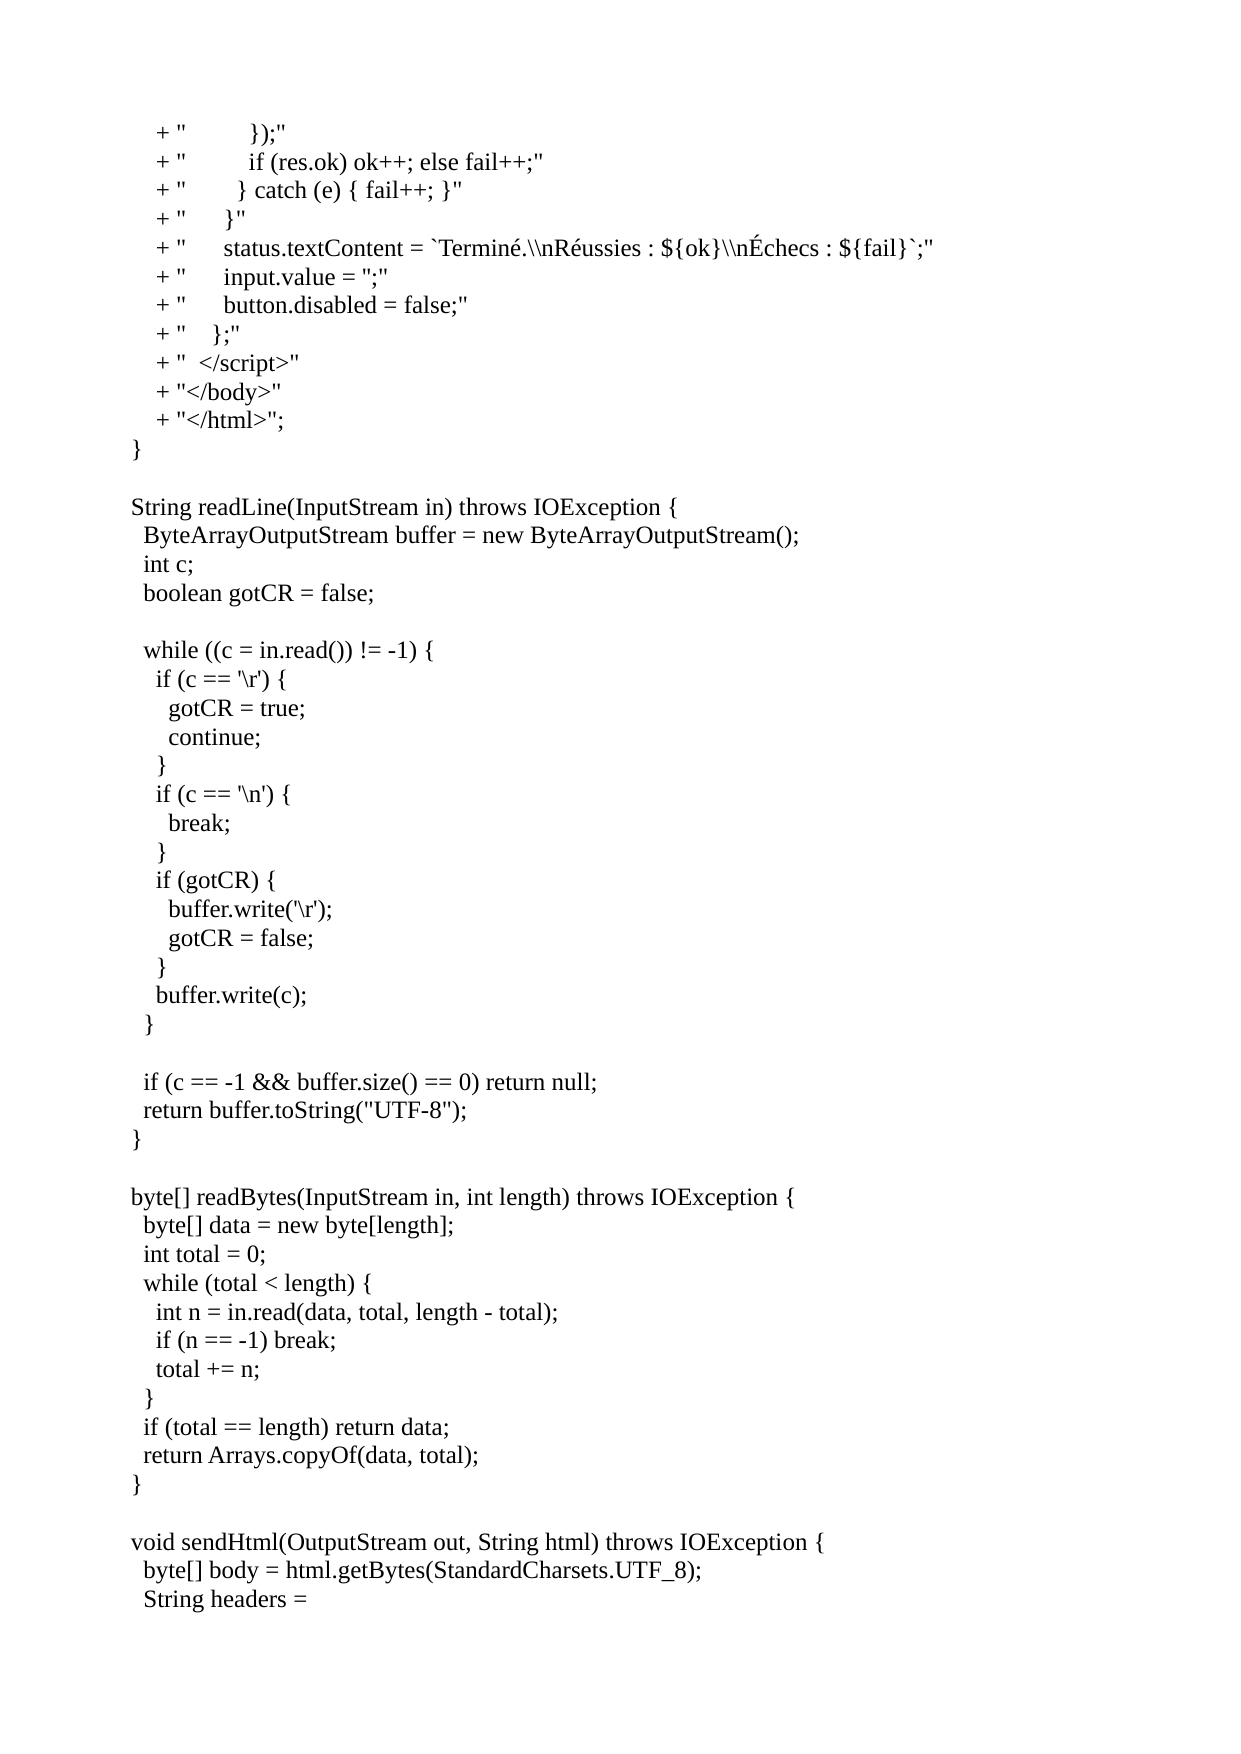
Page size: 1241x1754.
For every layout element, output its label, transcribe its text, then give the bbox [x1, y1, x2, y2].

text String headers = [118, 1584, 1122, 1613]
text + " button.disabled = false;" [118, 291, 1122, 319]
text byte[] body = html.getBytes(StandardCharsets.UTF_8); [118, 1556, 1122, 1584]
text while (total < length) { [118, 1268, 1122, 1297]
text if (total == length) return data; [118, 1412, 1122, 1441]
text + " });" [118, 118, 1122, 147]
text String readLine(InputStream in) throws IOException { [118, 492, 1122, 521]
text byte[] readBytes(InputStream in, int length) throws IOException { [118, 1182, 1122, 1211]
text } [118, 1469, 1122, 1498]
text int total = 0; [118, 1239, 1122, 1268]
text if (c == '\n') { [118, 779, 1122, 808]
text } [118, 751, 1122, 779]
text while ((c = in.read()) != -1) { [118, 636, 1122, 664]
text } [118, 1383, 1122, 1412]
text ByteArrayOutputStream buffer = new ByteArrayOutputStream(); [118, 521, 1122, 549]
text } [118, 434, 1122, 463]
text + " </script>" [118, 348, 1122, 377]
text void sendHtml(OutputStream out, String html) throws IOException { [118, 1527, 1122, 1556]
text } [118, 1009, 1122, 1038]
text } [118, 952, 1122, 981]
text return buffer.toString("UTF-8"); [118, 1096, 1122, 1124]
text boolean gotCR = false; [118, 578, 1122, 607]
text buffer.write(c); [118, 981, 1122, 1009]
text if (gotCR) { [118, 866, 1122, 894]
text total += n; [118, 1354, 1122, 1383]
text } [118, 1124, 1122, 1153]
text gotCR = true; [118, 693, 1122, 722]
text return Arrays.copyOf(data, total); [118, 1441, 1122, 1469]
text int c; [118, 549, 1122, 578]
text continue; [118, 722, 1122, 751]
text if (c == '\r') { [118, 664, 1122, 693]
text + " }" [118, 204, 1122, 233]
text int n = in.read(data, total, length - total); [118, 1297, 1122, 1326]
text + " };" [118, 319, 1122, 348]
text + " if (res.ok) ok++; else fail++;" [118, 147, 1122, 176]
text buffer.write('\r'); [118, 894, 1122, 923]
text + " status.textContent = `Terminé.\\nRéussies : ${ok}\\nÉchecs : ${fail}`;" [118, 233, 1122, 262]
text byte[] data = new byte[length]; [118, 1211, 1122, 1239]
text + " } catch (e) { fail++; }" [118, 176, 1122, 204]
text if (n == -1) break; [118, 1326, 1122, 1354]
text + "</body>" [118, 377, 1122, 406]
text + " input.value = '';" [118, 262, 1122, 291]
text if (c == -1 && buffer.size() == 0) return null; [118, 1067, 1122, 1096]
text } [118, 837, 1122, 866]
text + "</html>"; [118, 406, 1122, 434]
text break; [118, 808, 1122, 837]
text gotCR = false; [118, 923, 1122, 952]
